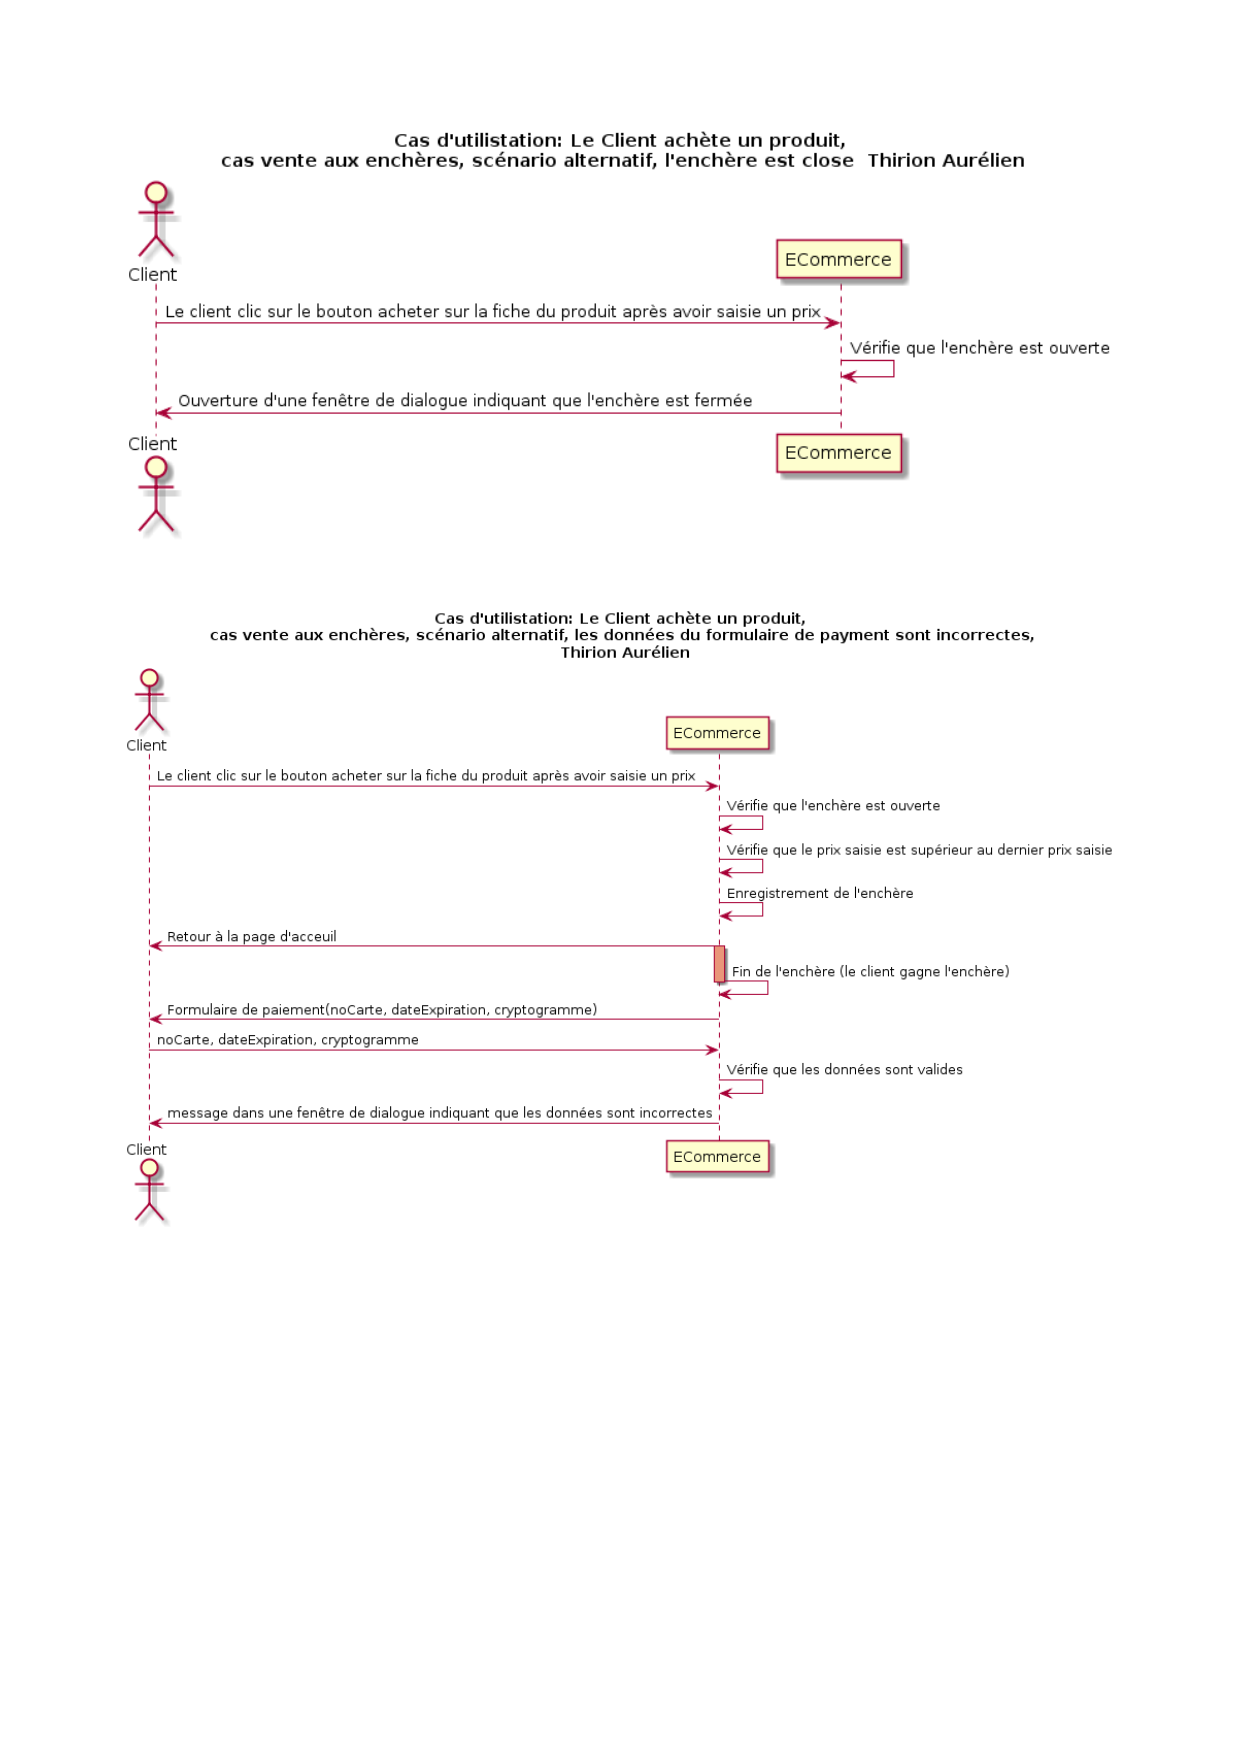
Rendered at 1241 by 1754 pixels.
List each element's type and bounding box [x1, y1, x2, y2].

picture [118, 600, 1123, 1230]
picture [118, 118, 1123, 543]
